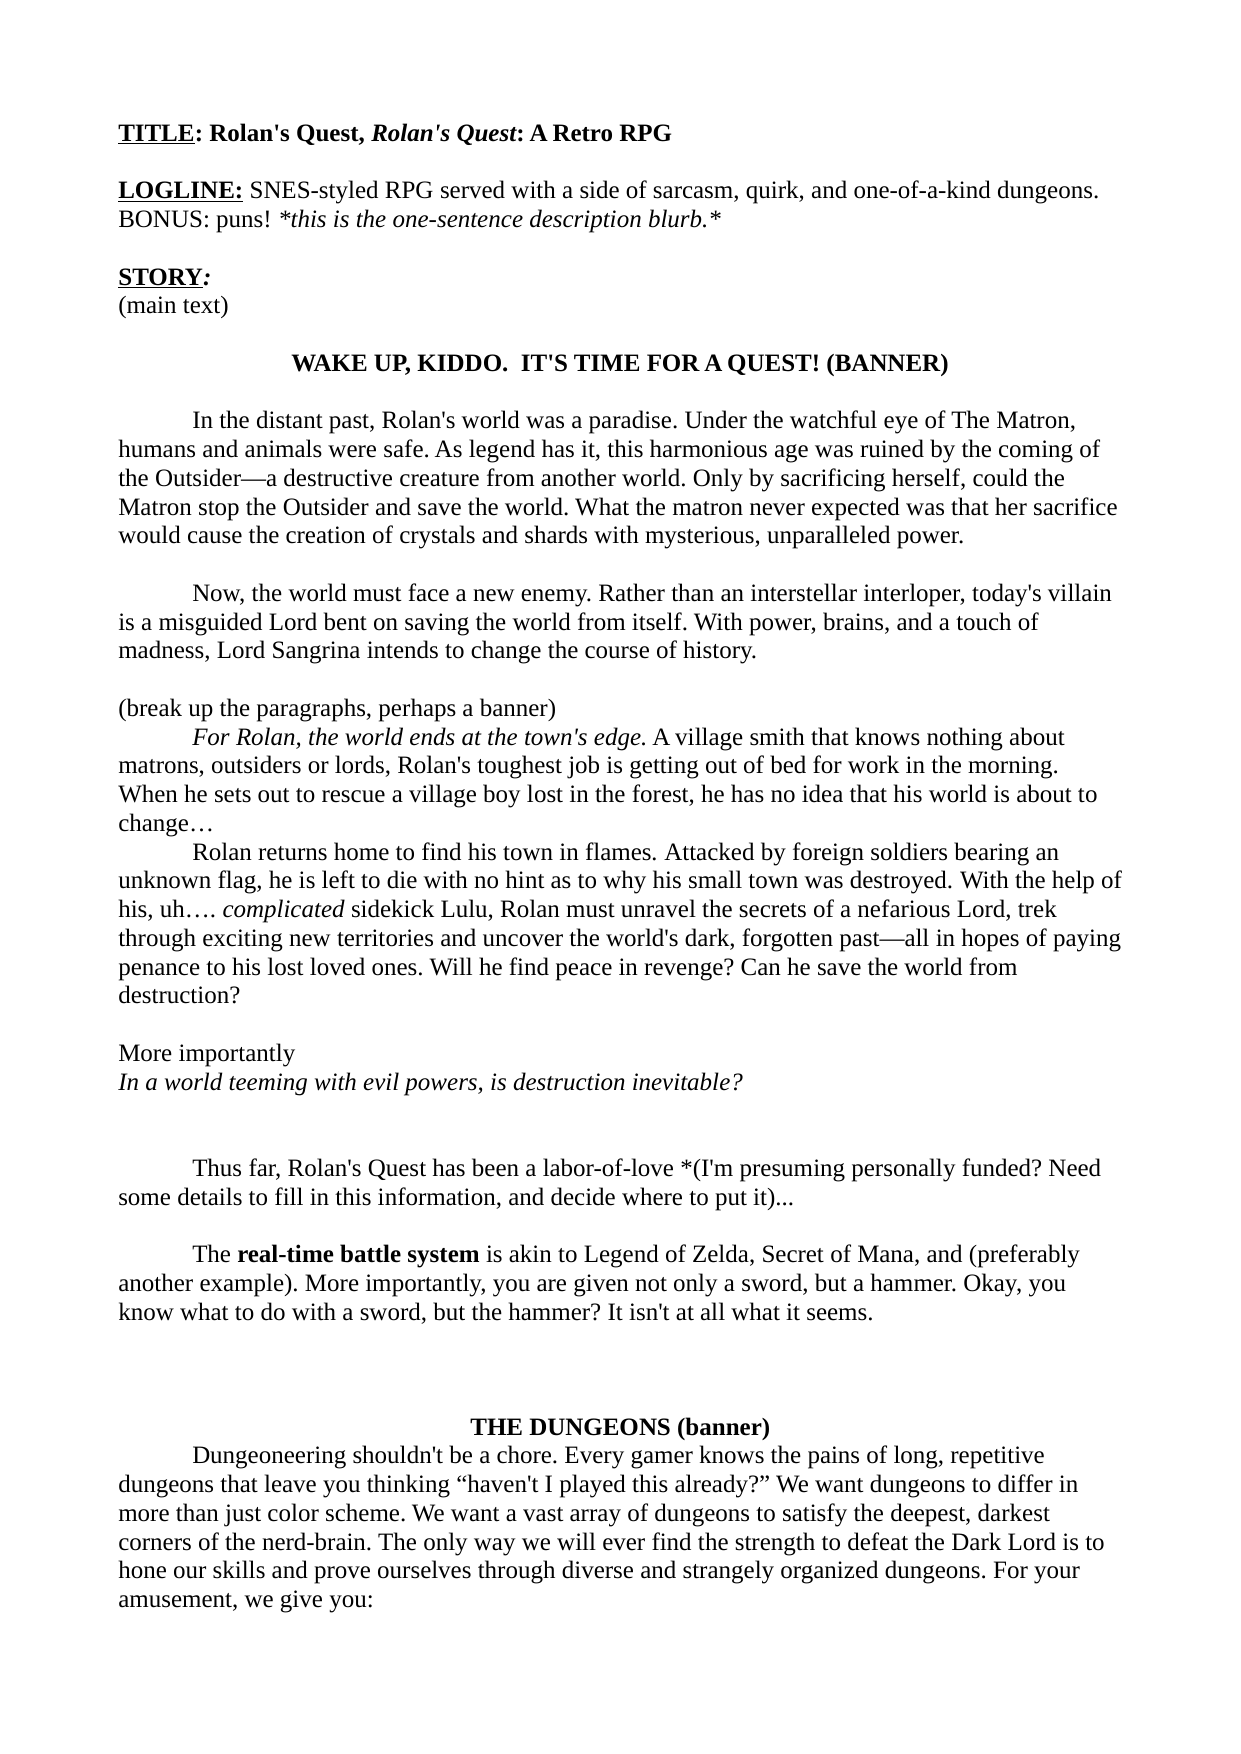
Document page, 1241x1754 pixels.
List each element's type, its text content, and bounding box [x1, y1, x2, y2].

text Rolan returns home to find his town in flames. Attacked by foreign soldiers bearing an unknown flag, he is left to die with no hint as to why his small town was destroyed. With the help of his, uh…. complicated sidekick Lulu, Rolan must unravel the secrets of a nefarious Lord, trek through exciting new territories and uncover the world's dark, forgotten past—all in hopes of paying penance to his lost loved ones. Will he find peace in revenge? Can he save the world from destruction? [118, 837, 1122, 1009]
text For Rolan, the world ends at the town's edge. A village smith that knows nothing about matrons, outsiders or lords, Rolan's toughest job is getting out of bed for work in the morning. When he sets out to rescue a village boy lost in the forest, he has no idea that his world is about to change… [118, 722, 1122, 837]
text WAKE UP, KIDDO. IT'S TIME FOR A QUEST! (BANNER) [118, 348, 1122, 377]
text Thus far, Rolan's Quest has been a labor-of-love *(I'm presuming personally funded? Need some details to fill in this information, and decide where to put it)... [118, 1153, 1122, 1211]
text In a world teeming with evil powers, is destruction inevitable? [118, 1067, 1122, 1096]
text STORY: [118, 262, 1122, 291]
text (main text) [118, 291, 1122, 319]
text Now, the world must face a new enemy. Rather than an interstellar interloper, today's villain is a misguided Lord bent on saving the world from itself. With power, brains, and a touch of madness, Lord Sangrina intends to change the course of history. [118, 578, 1122, 664]
text (break up the paragraphs, perhaps a banner) [118, 693, 1122, 722]
text Dungeoneering shouldn't be a chore. Every gamer knows the pains of long, repetitive dungeons that leave you thinking “haven't I played this already?” We want dungeons to differ in more than just color scheme. We want a vast array of dungeons to satisfy the deepest, darkest corners of the nerd-brain. The only way we will ever find the strength to defeat the Dark Lord is to hone our skills and prove ourselves through diverse and strangely organized dungeons. For your amusement, we give you: [118, 1441, 1122, 1613]
text In the distant past, Rolan's world was a paradise. Under the watchful eye of The Matron, humans and animals were safe. As legend has it, this harmonious age was ruined by the coming of the Outsider—a destructive creature from another world. Only by sacrificing herself, could the Matron stop the Outsider and save the world. What the matron never expected was that her sacrifice would cause the creation of crystals and shards with mysterious, unparalleled power. [118, 406, 1122, 549]
text The real-time battle system is akin to Legend of Zelda, Secret of Mana, and (preferably another example). More importantly, you are given not only a sword, but a hammer. Okay, you know what to do with a sword, but the hammer? It isn't at all what it seems. [118, 1239, 1122, 1326]
text More importantly [118, 1038, 1122, 1067]
text LOGLINE: SNES-styled RPG served with a side of sarcasm, quirk, and one-of-a-kind dungeons. BONUS: puns! *this is the one-sentence description blurb.* [118, 176, 1122, 233]
text TITLE: Rolan's Quest, Rolan's Quest: A Retro RPG [118, 118, 1122, 147]
text THE DUNGEONS (banner) [118, 1412, 1122, 1441]
